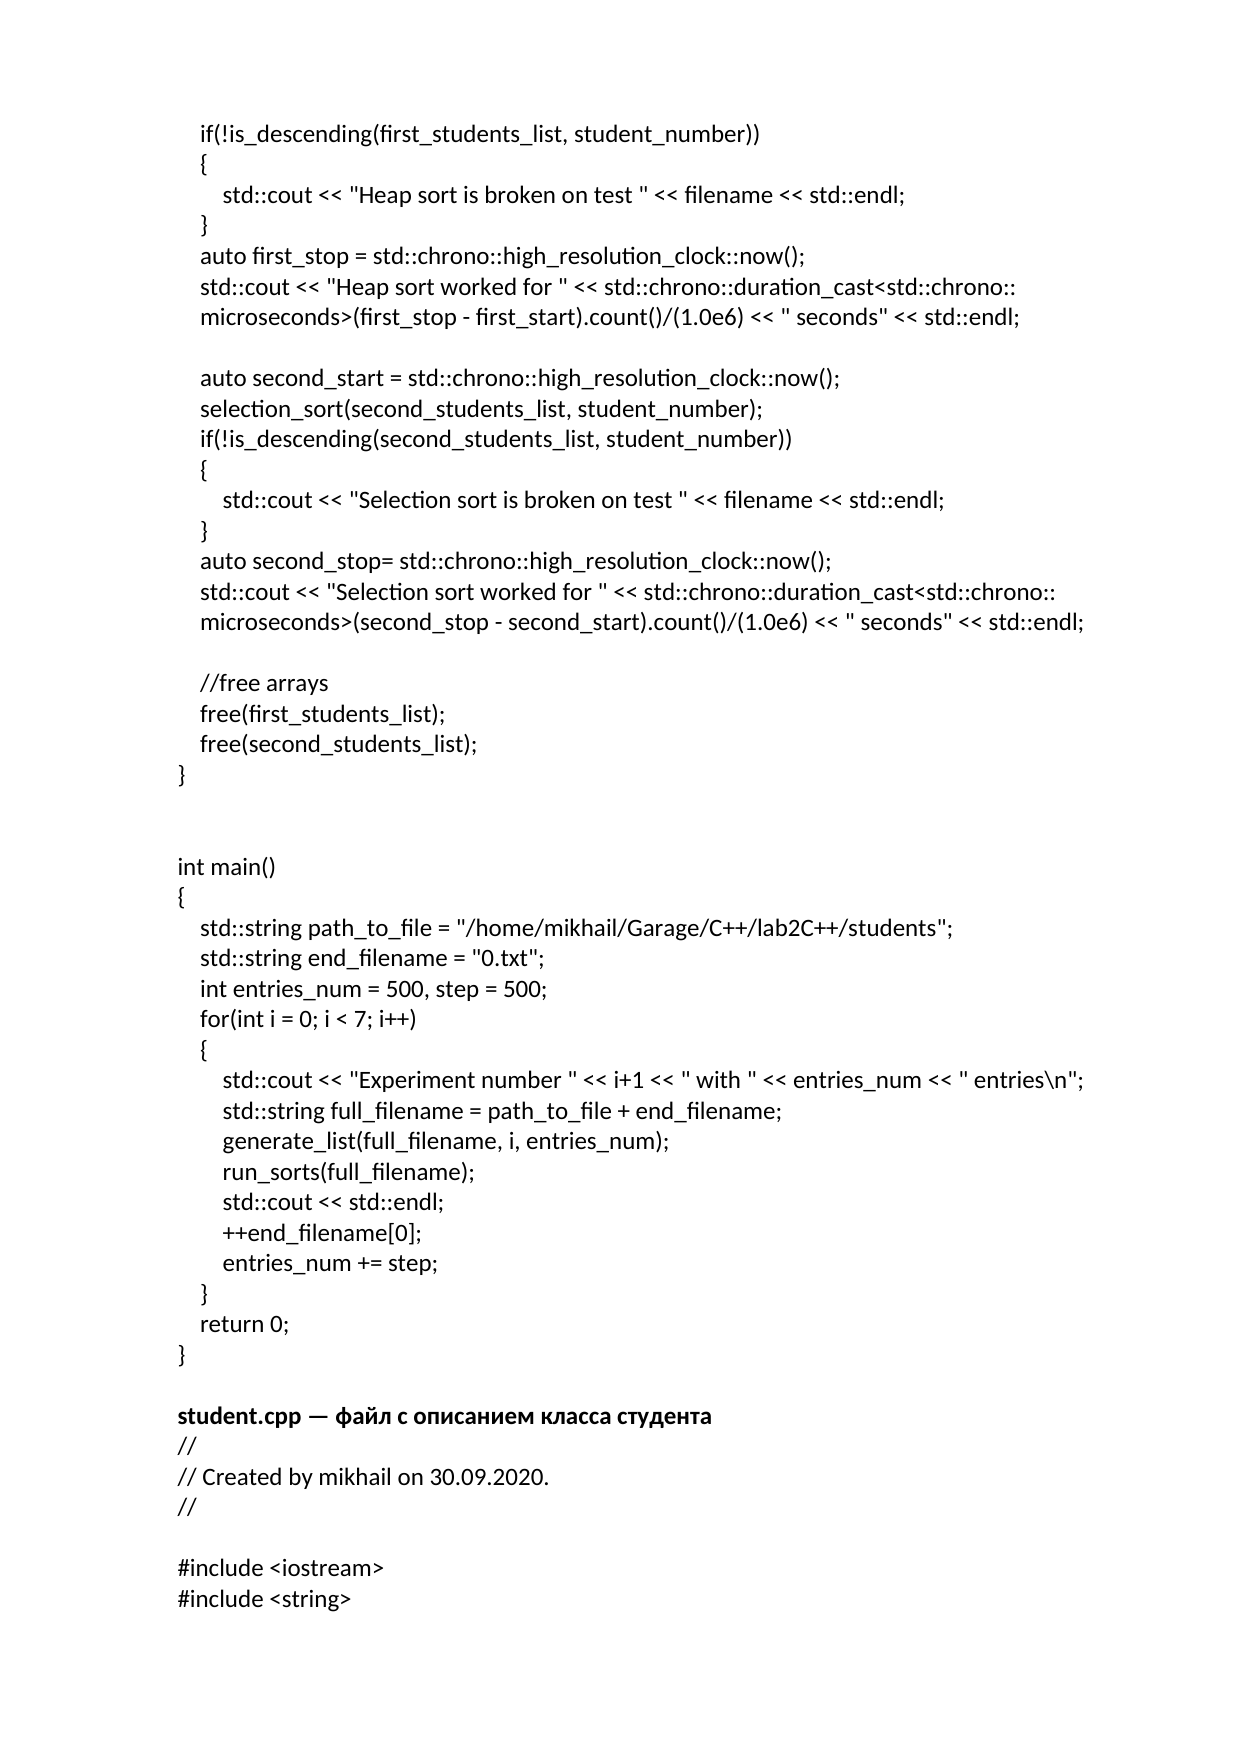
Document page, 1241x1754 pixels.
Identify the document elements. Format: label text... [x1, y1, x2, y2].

text auto first_stop = std::chrono::high_resolution_clock::now(); [177, 240, 1152, 271]
text std::string full_filename = path_to_file + end_filename; [177, 1095, 1152, 1125]
text std::cout << "Experiment number " << i+1 << " with " << entries_num << " entries\n"; [177, 1064, 1152, 1095]
text std::cout << "Heap sort is broken on test " << filename << std::endl; [177, 179, 1152, 210]
text if(!is_descending(first_students_list, student_number)) [177, 118, 1152, 149]
text std::cout << "Selection sort is broken on test " << filename << std::endl; [177, 484, 1152, 515]
text run_sorts(full_filename); [177, 1156, 1152, 1186]
text std::cout << "Heap sort worked for " << std::chrono::duration_cast<std::chrono:: [177, 271, 1152, 301]
text entries_num += step; [177, 1247, 1152, 1278]
text free(second_students_list); [177, 728, 1152, 759]
text std::cout << std::endl; [177, 1186, 1152, 1217]
text { [177, 454, 1152, 484]
text // Created by mikhail on 30.09.2020. [177, 1461, 1152, 1492]
text return 0; [177, 1308, 1152, 1339]
text ++end_filename[0]; [177, 1217, 1152, 1247]
text microseconds>(first_stop - first_start).count()/(1.0e6) << " seconds" << std::endl; [177, 301, 1152, 332]
text selection_sort(second_students_list, student_number); [177, 393, 1152, 423]
text int entries_num = 500, step = 500; [177, 973, 1152, 1003]
text #include <string> [177, 1583, 1152, 1614]
text } [177, 759, 1152, 789]
text } [177, 1339, 1152, 1369]
text { [177, 881, 1152, 912]
text auto second_stop= std::chrono::high_resolution_clock::now(); [177, 545, 1152, 576]
text auto second_start = std::chrono::high_resolution_clock::now(); [177, 362, 1152, 393]
text std::string end_filename = "0.txt"; [177, 942, 1152, 973]
text //free arrays [177, 667, 1152, 698]
text { [177, 1034, 1152, 1064]
text free(first_students_list); [177, 698, 1152, 728]
text } [177, 210, 1152, 240]
text student.cpp — файл с описанием класса студента [177, 1400, 1152, 1431]
text { [177, 149, 1152, 179]
text if(!is_descending(second_students_list, student_number)) [177, 423, 1152, 454]
text #include <iostream> [177, 1553, 1152, 1583]
text // [177, 1431, 1152, 1461]
text microseconds>(second_stop - second_start).count()/(1.0e6) << " seconds" << std::endl; [177, 606, 1152, 637]
text // [177, 1492, 1152, 1522]
text for(int i = 0; i < 7; i++) [177, 1003, 1152, 1034]
text } [177, 1278, 1152, 1308]
text int main() [177, 851, 1152, 881]
text } [177, 515, 1152, 545]
text std::cout << "Selection sort worked for " << std::chrono::duration_cast<std::chrono:: [177, 576, 1152, 606]
text generate_list(full_filename, i, entries_num); [177, 1125, 1152, 1156]
text std::string path_to_file = "/home/mikhail/Garage/С++/lab2C++/students"; [177, 912, 1152, 942]
